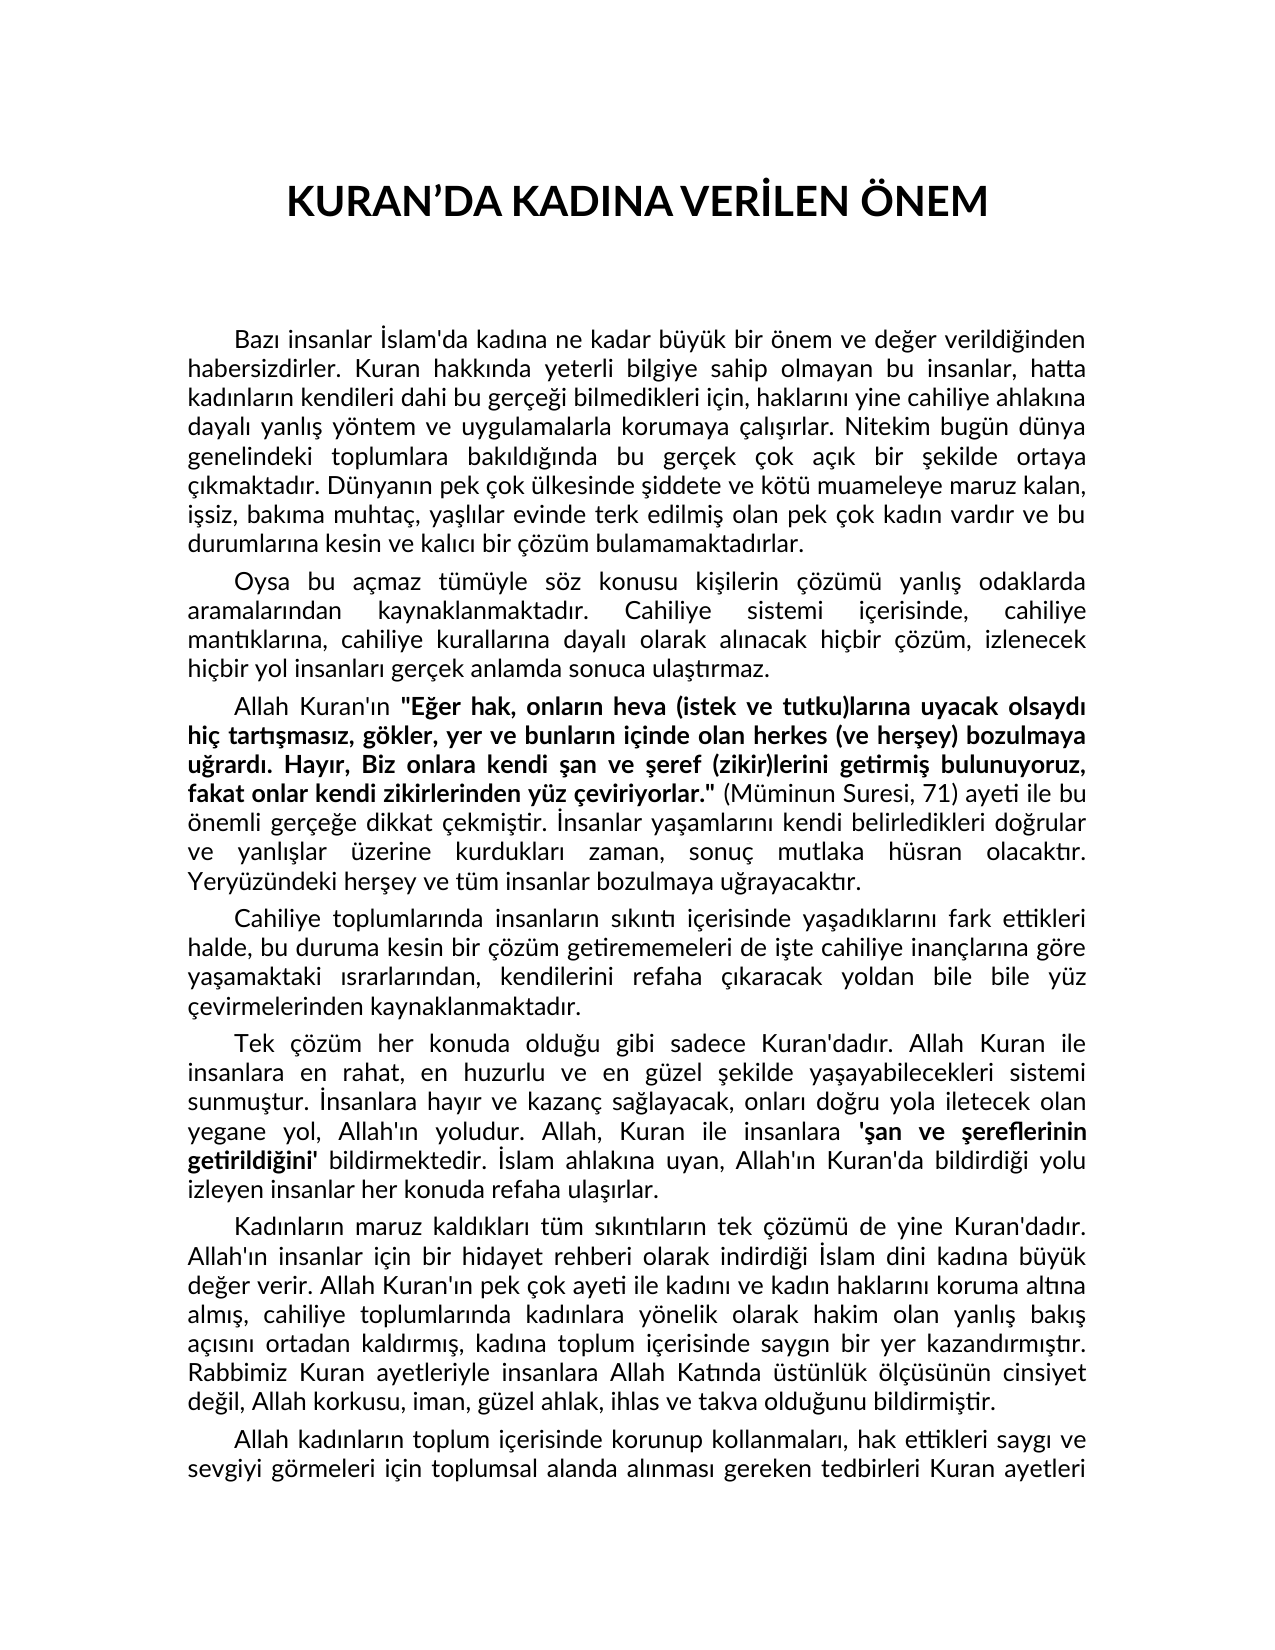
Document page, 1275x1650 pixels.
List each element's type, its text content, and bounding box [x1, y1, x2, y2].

text Cahiliye toplumlarında insanların sıkıntı içerisinde yaşadıklarını fark ettikleri halde, bu duruma kesin bir çözüm getirememeleri de işte cahiliye inançlarına göre yaşamaktaki ısrarlarından, kendilerini refaha çıkaracak yoldan bile bile yüz çevirmelerinden kaynaklanmaktadır. [187, 904, 1087, 1021]
text Bazı insanlar İslam'da kadına ne kadar büyük bir önem ve değer verildiğinden habersizdirler. Kuran hakkında yeterli bilgiye sahip olmayan bu insanlar, hatta kadınların kendileri dahi bu gerçeği bilmedikleri için, haklarını yine cahiliye ahlakına dayalı yanlış yöntem ve uygulamalarla korumaya çalışırlar. Nitekim bugün dünya genelindeki toplumlara bakıldığında bu gerçek çok açık bir şekilde ortaya çıkmaktadır. Dünyanın pek çok ülkesinde şiddete ve kötü muameleye maruz kalan, işsiz, bakıma muhtaç, yaşlılar evinde terk edilmiş olan pek çok kadın vardır ve bu durumlarına kesin ve kalıcı bir çözüm bulamamaktadırlar. [187, 325, 1087, 558]
text Oysa bu açmaz tümüyle söz konusu kişilerin çözümü yanlış odaklarda aramalarından kaynaklanmaktadır. Cahiliye sistemi içerisinde, cahiliye mantıklarına, cahiliye kurallarına dayalı olarak alınacak hiçbir çözüm, izlenecek hiçbir yol insanları gerçek anlamda sonuca ulaştırmaz. [187, 567, 1087, 683]
text Allah kadınların toplum içerisinde korunup kollanmaları, hak ettikleri saygı ve sevgiyi görmeleri için toplumsal alanda alınması gereken tedbirleri Kuran ayetleri [187, 1425, 1087, 1483]
text Allah Kuran'ın "Eğer hak, onların heva (istek ve tutku)larına uyacak olsaydı hiç tartışmasız, gökler, yer ve bunların içinde olan herkes (ve herşey) bozulmaya uğrardı. Hayır, Biz onlara kendi şan ve şeref (zikir)lerini getirmiş bulunuyoruz, fakat onlar kendi zikirlerinden yüz çeviriyorlar." (Müminun Suresi, 71) ayeti ile bu önemli gerçeğe dikkat çekmiştir. İnsanlar yaşamlarını kendi belirledikleri doğrular ve yanlışlar üzerine kurdukları zaman, sonuç mutlaka hüsran olacaktır. Yeryüzündeki herşey ve tüm insanlar bozulmaya uğrayacaktır. [187, 692, 1087, 896]
text Kadınların maruz kaldıkları tüm sıkıntıların tek çözümü de yine Kuran'dadır. Allah'ın insanlar için bir hidayet rehberi olarak indirdiği İslam dini kadına büyük değer verir. Allah Kuran'ın pek çok ayeti ile kadını ve kadın haklarını koruma altına almış, cahiliye toplumlarında kadınlara yönelik olarak hakim olan yanlış bakış açısını ortadan kaldırmış, kadına toplum içerisinde saygın bir yer kazandırmıştır. Rabbimiz Kuran ayetleriyle insanlara Allah Katında üstünlük ölçüsünün cinsiyet değil, Allah korkusu, iman, güzel ahlak, ihlas ve takva olduğunu bildirmiştir. [187, 1212, 1087, 1417]
text Tek çözüm her konuda olduğu gibi sadece Kuran'dadır. Allah Kuran ile insanlara en rahat, en huzurlu ve en güzel şekilde yaşayabilecekleri sistemi sunmuştur. İnsanlara hayır ve kazanç sağlayacak, onları doğru yola iletecek olan yegane yol, Allah'ın yoludur. Allah, Kuran ile insanlara 'şan ve şereflerinin getirildiğini' bildirmektedir. İslam ahlakına uyan, Allah'ın Kuran'da bildirdiği yolu izleyen insanlar her konuda refaha ulaşırlar. [187, 1029, 1087, 1204]
subtitle KURAN’DA KADINA VERİLEN ÖNEM [187, 175, 1087, 225]
